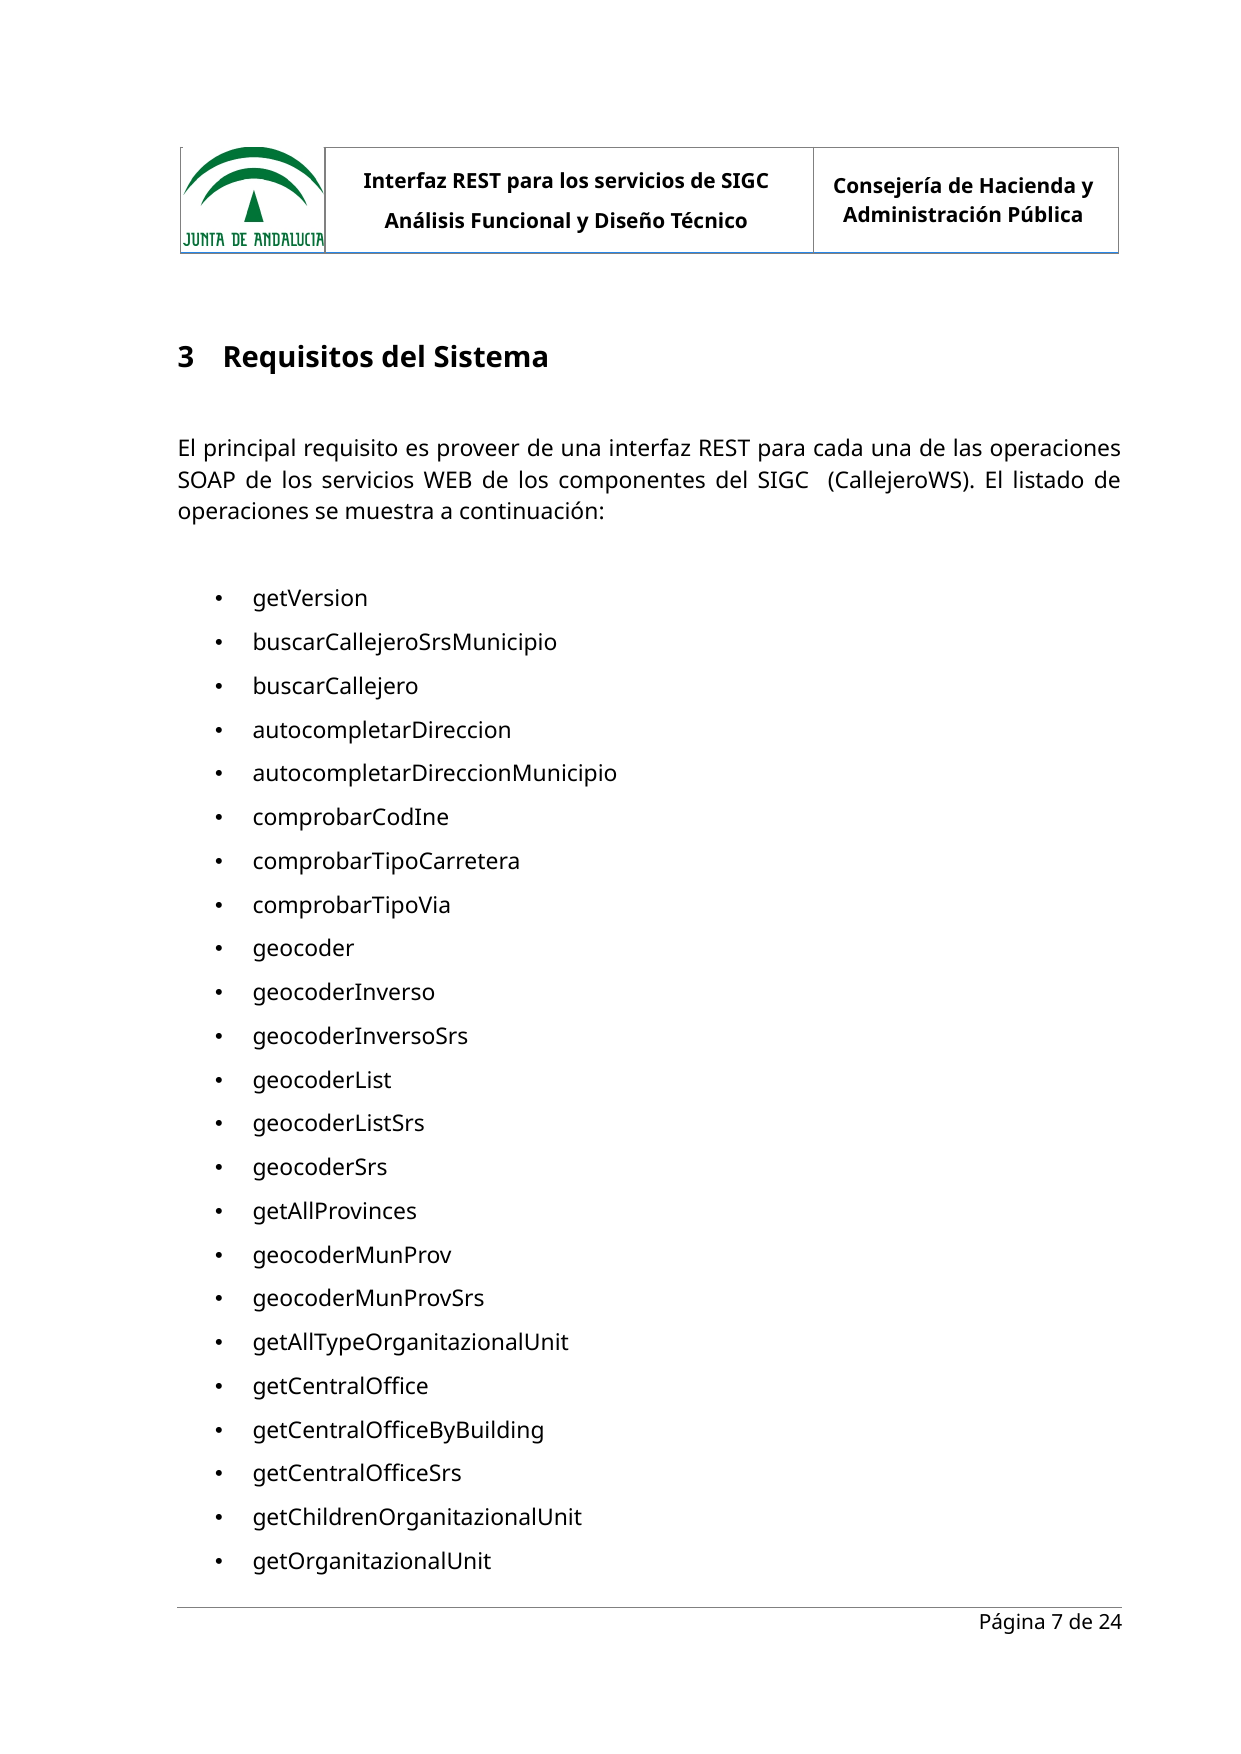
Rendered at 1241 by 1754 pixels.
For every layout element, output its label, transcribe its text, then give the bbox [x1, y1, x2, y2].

list geocoderListSrs [215, 1107, 1122, 1139]
list geocoderSrs [215, 1151, 1122, 1182]
subtitle Requisitos del Sistema [177, 336, 1122, 376]
list getChildrenOrganitazionalUnit [215, 1501, 1122, 1532]
list geocoderMunProv [215, 1239, 1122, 1270]
list getVersion [215, 582, 1122, 614]
list comprobarCodIne [215, 801, 1122, 832]
list geocoder [215, 932, 1122, 964]
list getCentralOfficeSrs [215, 1457, 1122, 1489]
list comprobarTipoCarretera [215, 845, 1122, 876]
list buscarCallejeroSrsMunicipio [215, 626, 1122, 657]
list getOrganitazionalUnit [215, 1545, 1122, 1576]
list geocoderInverso [215, 976, 1122, 1007]
list geocoderInversoSrs [215, 1020, 1122, 1051]
list geocoderList [215, 1064, 1122, 1095]
list getCentralOfficeByBuilding [215, 1414, 1122, 1445]
list autocompletarDireccionMunicipio [215, 757, 1122, 789]
list comprobarTipoVia [215, 889, 1122, 920]
list getAllProvinces [215, 1195, 1122, 1226]
list autocompletarDireccion [215, 714, 1122, 745]
text El principal requisito es proveer de una interfaz REST para cada una de las operaciones SOAP de los servicios WEB de los componentes del SIGC (CallejeroWS). El listado de operaciones se muestra a continuación: [177, 432, 1122, 526]
picture [183, 147, 324, 246]
list geocoderMunProvSrs [215, 1282, 1122, 1314]
list getCentralOffice [215, 1370, 1122, 1401]
list getAllTypeOrganitazionalUnit [215, 1326, 1122, 1357]
list buscarCallejero [215, 670, 1122, 701]
